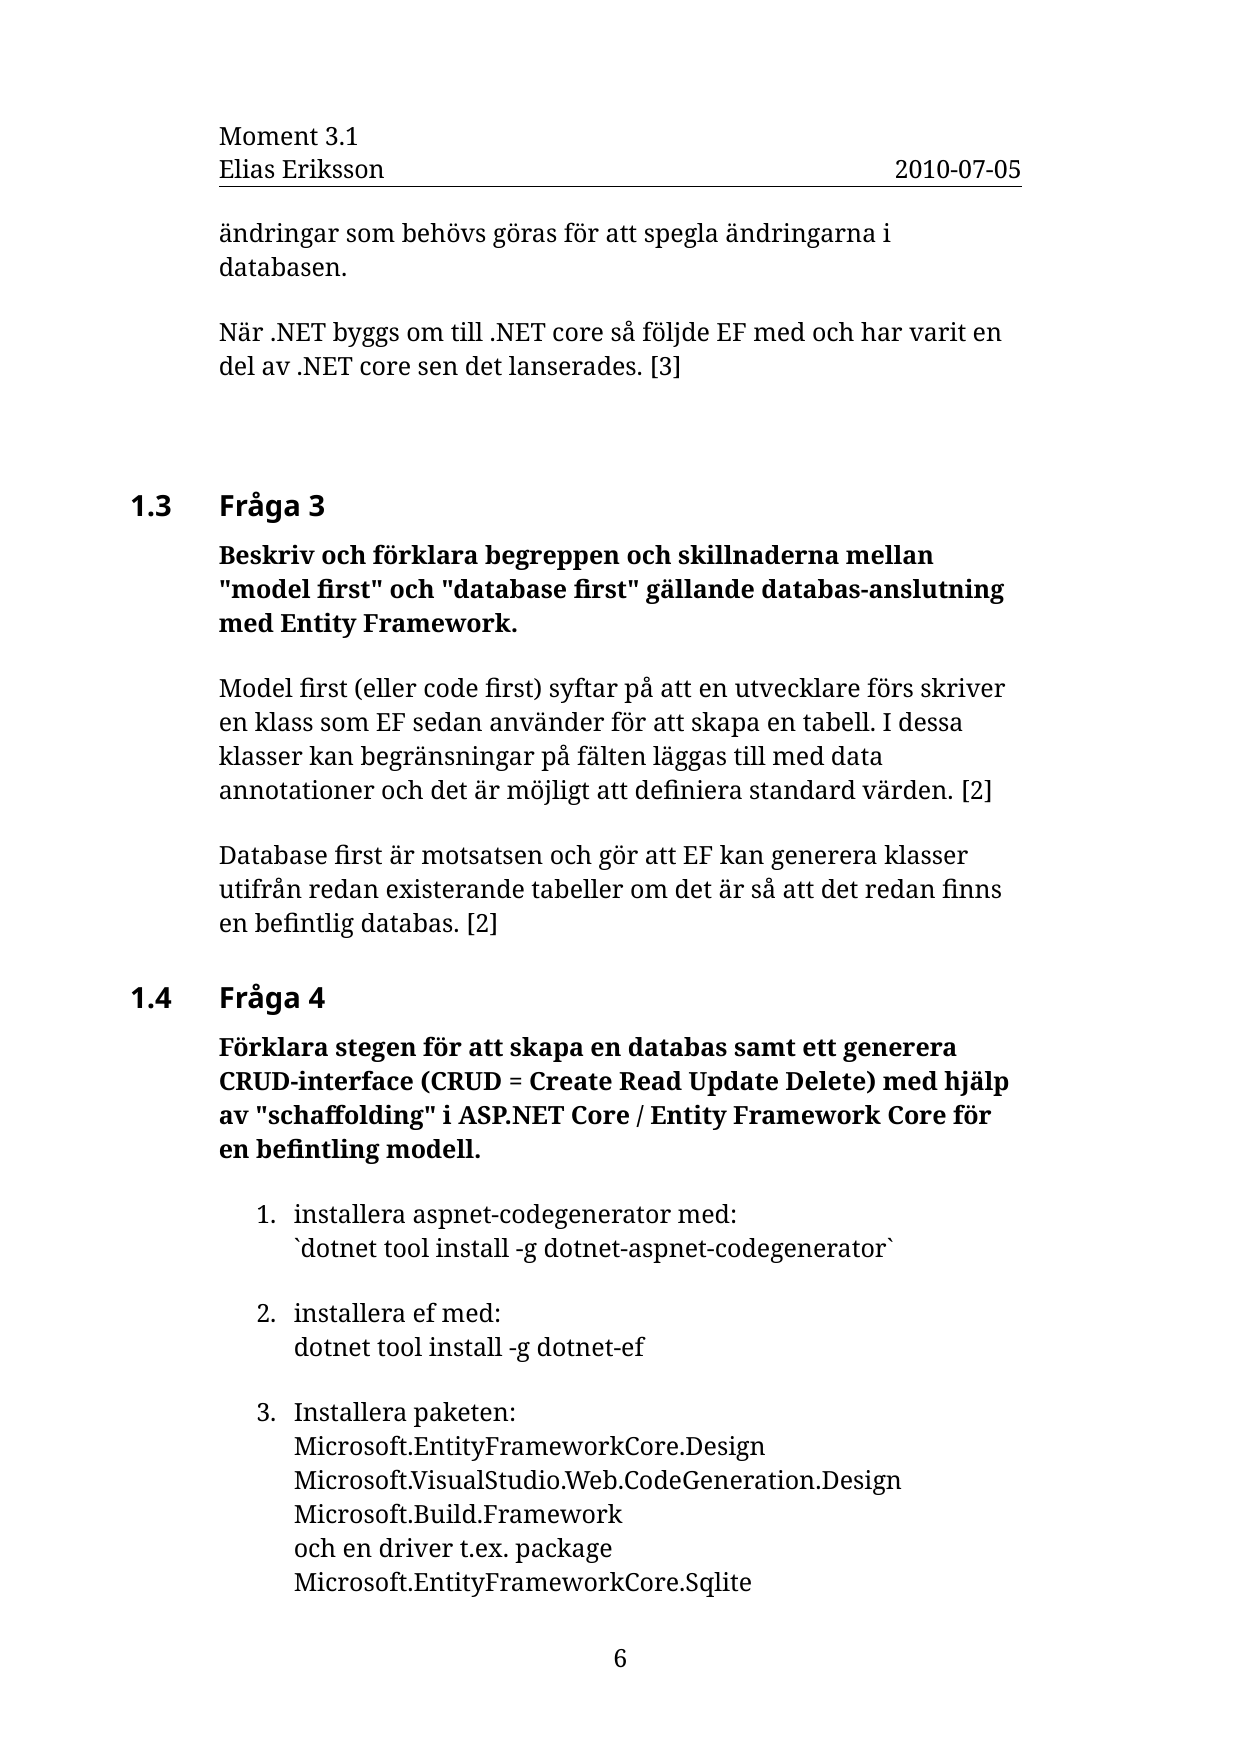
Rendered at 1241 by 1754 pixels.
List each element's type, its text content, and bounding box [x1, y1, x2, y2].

text Database first är motsatsen och gör att EF kan generera klasser utifrån redan existerande tabeller om det är så att det redan finns en befintlig databas. [2] [218, 837, 1022, 940]
subtitle Fråga 3 [130, 485, 1022, 524]
list installera ef med: dotnet tool install -g dotnet-ef [256, 1295, 1022, 1363]
list Installera paketen: Microsoft.EntityFrameworkCore.Design Microsoft.VisualStudio.Web.CodeGeneration.Design Microsoft.Build.Framework och en driver t.ex. package Microsoft.EntityFrameworkCore.Sqlite [256, 1394, 1022, 1599]
subtitle Fråga 4 [130, 977, 1022, 1017]
text Förklara stegen för att skapa en databas samt ett generera CRUD-interface (CRUD = Create Read Update Delete) med hjälp av "schaffolding" i ASP.NET Core / Entity Framework Core för en befintling modell. [218, 1029, 1022, 1166]
text Model first (eller code first) syftar på att en utvecklare förs skriver en klass som EF sedan använder för att skapa en tabell. I dessa klasser kan begränsningar på fälten läggas till med data annotationer och det är möjligt att definiera standard värden. [2] [218, 671, 1022, 807]
text När .NET byggs om till .NET core så följde EF med och har varit en del av .NET core sen det lanserades. [3] [218, 315, 1022, 383]
text ändringar som behövs göras för att spegla ändringarna i databasen. [218, 216, 1022, 284]
list installera aspnet-codegenerator med: `dotnet tool install -g dotnet-aspnet-codegenerator` [256, 1197, 1022, 1265]
text Beskriv och förklara begreppen och skillnaderna mellan "model first" och "database first" gällande databas-anslutning med Entity Framework. [218, 538, 1022, 640]
